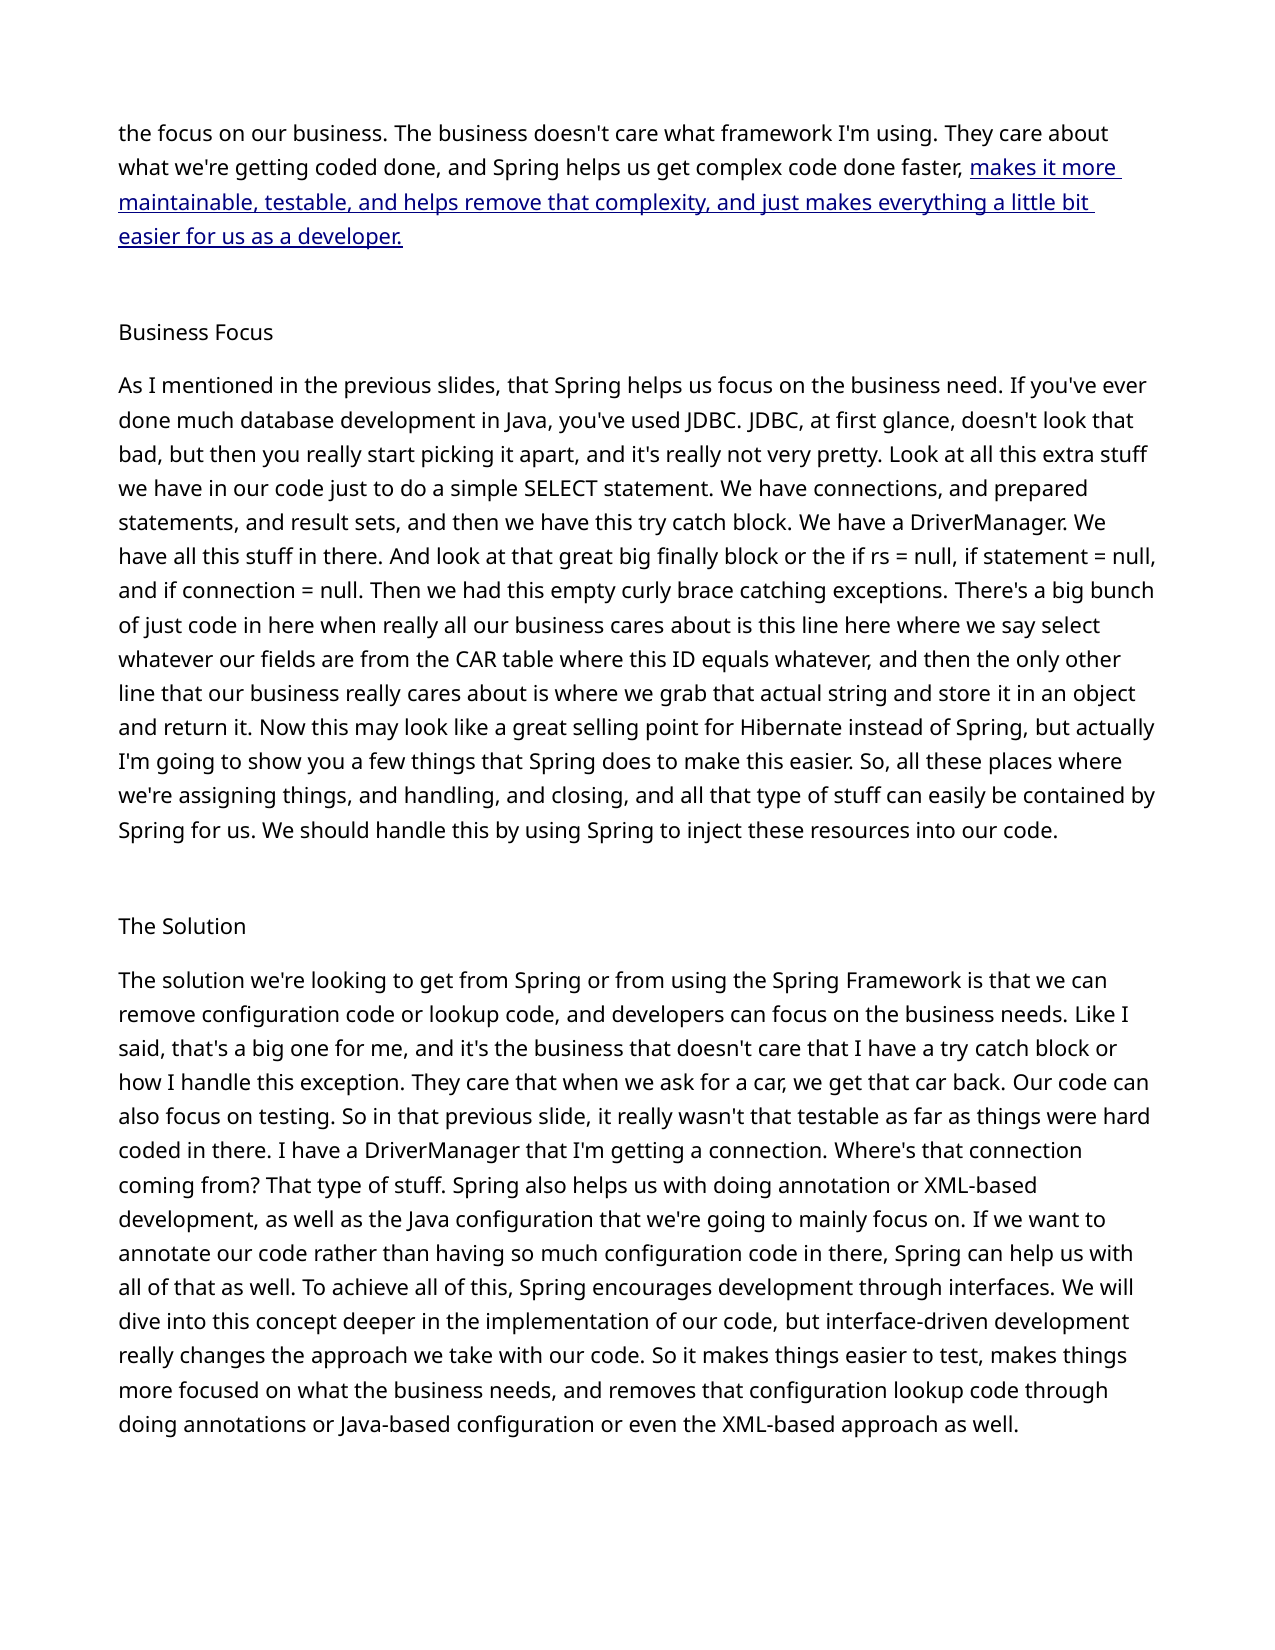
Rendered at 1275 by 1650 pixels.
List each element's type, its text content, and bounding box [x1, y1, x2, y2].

text the focus on our business. The business doesn't care what framework I'm using. They care about what we're getting coded done, and Spring helps us get complex code done faster, makes it more maintainable, testable, and helps remove that complexity, and just makes everything a little bit easier for us as a developer. [118, 118, 1157, 250]
text As I mentioned in the previous slides, that Spring helps us focus on the business need. If you've ever done much database development in Java, you've used JDBC. JDBC, at first glance, doesn't look that bad, but then you really start picking it apart, and it's really not very pretty. Look at all this extra stuff we have in our code just to do a simple SELECT statement. We have connections, and prepared statements, and result sets, and then we have this try catch block. We have a DriverManager. We have all this stuff in there. And look at that great big finally block or the if rs = null, if statement = null, and if connection = null. Then we had this empty curly brace catching exceptions. There's a big bunch of just code in here when really all our business cares about is this line here where we say select whatever our fields are from the CAR table where this ID equals whatever, and then the only other line that our business really cares about is where we grab that actual string and store it in an object and return it. Now this may look like a great selling point for Hibernate instead of Spring, but actually I'm going to show you a few things that Spring does to make this easier. So, all these places where we're assigning things, and handling, and closing, and all that type of stuff can easily be contained by Spring for us. We should handle this by using Spring to inject these resources into our code. [118, 371, 1157, 844]
text The solution we're looking to get from Spring or from using the Spring Framework is that we can remove configuration code or lookup code, and developers can focus on the business needs. Like I said, that's a big one for me, and it's the business that doesn't care that I have a try catch block or how I handle this exception. They care that when we ask for a car, we get that car back. Our code can also focus on testing. So in that previous slide, it really wasn't that testable as far as things were hard coded in there. I have a DriverManager that I'm getting a connection. Where's that connection coming from? That type of stuff. Spring also helps us with doing annotation or XML-based development, as well as the Java configuration that we're going to mainly focus on. If we want to annotate our code rather than having so much configuration code in there, Spring can help us with all of that as well. To achieve all of this, Spring encourages development through interfaces. We will dive into this concept deeper in the implementation of our code, but interface-driven development really changes the approach we take with our code. So it makes things easier to test, makes things more focused on what the business needs, and removes that configuration lookup code through doing annotations or Java-based configuration or even the XML-based approach as well. [118, 964, 1157, 1438]
subtitle The Solution [118, 911, 1157, 941]
subtitle Business Focus [118, 317, 1157, 347]
